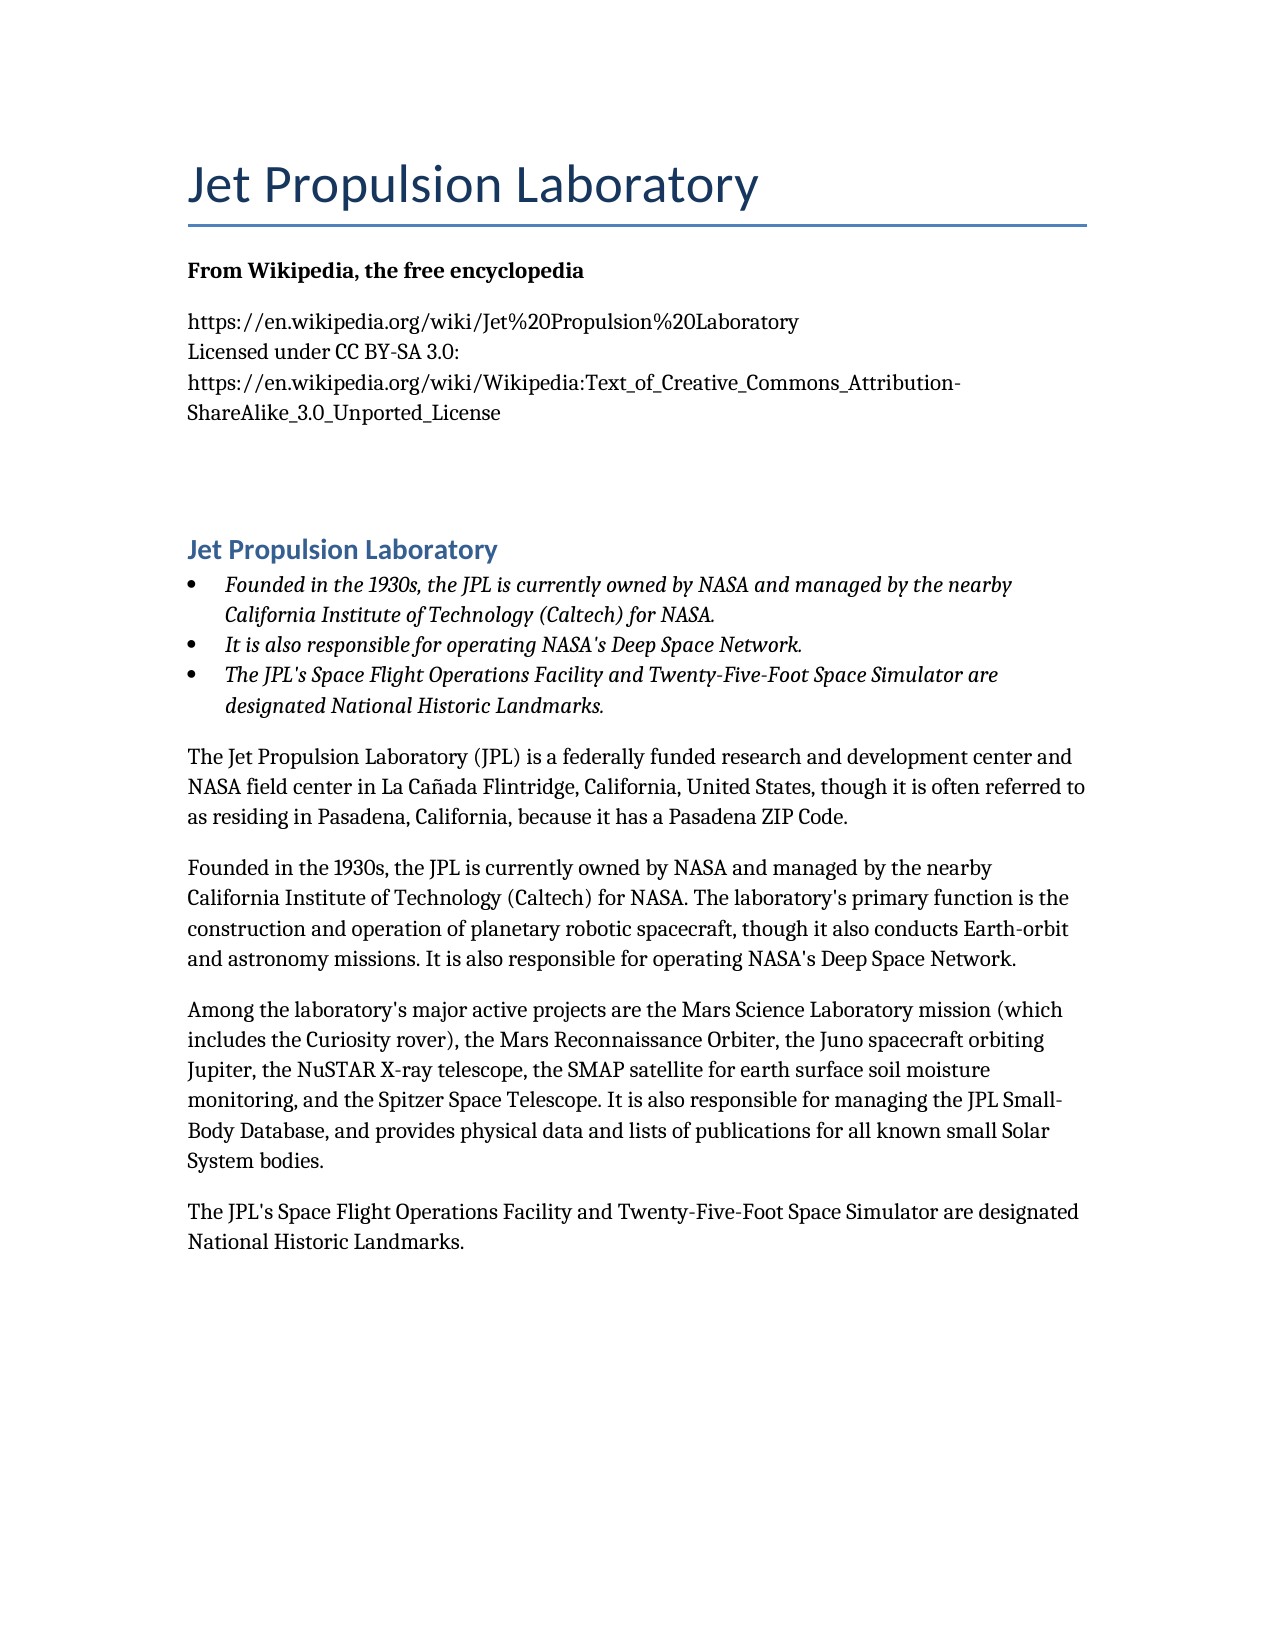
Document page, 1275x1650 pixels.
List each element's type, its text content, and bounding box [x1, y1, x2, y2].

text https://en.wikipedia.org/wiki/Jet%20Propulsion%20Laboratory Licensed under CC BY-SA 3.0: https://en.wikipedia.org/wiki/Wikipedia:Text_of_Creative_Commons_Attribution-ShareAlike_3.0_Unported_License [187, 309, 1087, 426]
text From Wikipedia, the free encyclopedia [187, 258, 1087, 284]
text Founded in the 1930s, the JPL is currently owned by NASA and managed by the nearby California Institute of Technology (Caltech) for NASA. The laboratory's primary function is the construction and operation of planetary robotic spacecraft, though it also conducts Earth-orbit and astronomy missions. It is also responsible for operating NASA's Deep Space Network. [187, 855, 1087, 972]
text Among the laboratory's major active projects are the Mars Science Laboratory mission (which includes the Curiosity rover), the Mars Reconnaissance Orbiter, the Juno spacecraft orbiting Jupiter, the NuSTAR X-ray telescope, the SMAP satellite for earth surface soil moisture monitoring, and the Spitzer Space Telescope. It is also responsible for managing the JPL Small-Body Database, and provides physical data and lists of publications for all known small Solar System bodies. [187, 997, 1087, 1174]
list Founded in the 1930s, the JPL is currently owned by NASA and managed by the nearby California Institute of Technology (Caltech) for NASA. [187, 572, 1087, 628]
list The JPL's Space Flight Operations Facility and Twenty-Five-Foot Space Simulator are designated National Historic Landmarks. [187, 662, 1087, 719]
text The JPL's Space Flight Operations Facility and Twenty-Five-Foot Space Simulator are designated National Historic Landmarks. [187, 1199, 1087, 1255]
list It is also responsible for operating NASA's Deep Space Network. [187, 632, 1087, 658]
title Jet Propulsion Laboratory [187, 150, 1087, 227]
subtitle Jet Propulsion Laboratory [187, 531, 1087, 566]
text The Jet Propulsion Laboratory (JPL) is a federally funded research and development center and NASA field center in La Cañada Flintridge, California, United States, though it is often referred to as residing in Pasadena, California, because it has a Pasadena ZIP Code. [187, 743, 1087, 830]
